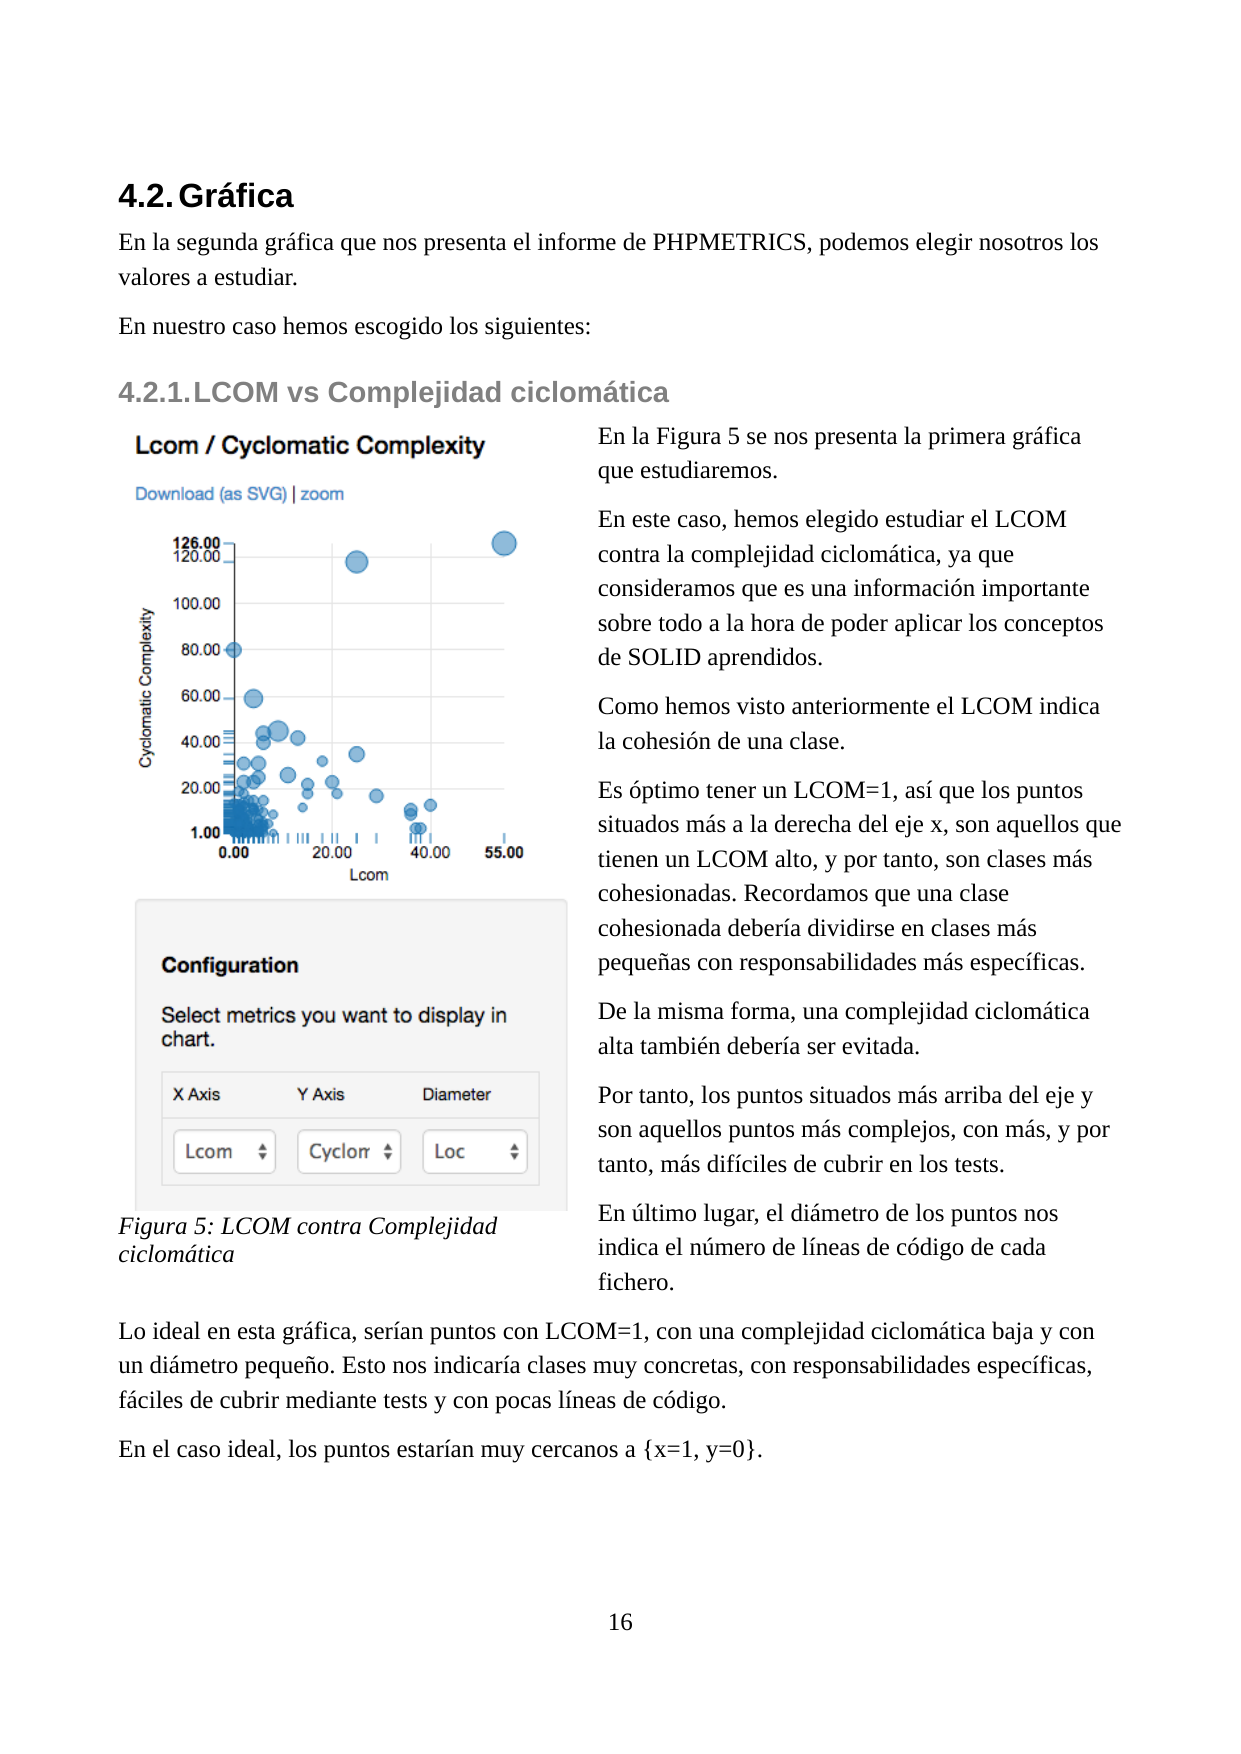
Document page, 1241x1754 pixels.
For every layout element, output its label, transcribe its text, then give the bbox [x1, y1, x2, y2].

text En la segunda gráfica que nos presenta el informe de PHPMETRICS, podemos elegir nosotros los valores a estudiar. [118, 227, 1122, 291]
text En este caso, hemos elegido estudiar el LCOM contra la complejidad ciclomática, ya que consideramos que es una información importante sobre todo a la hora de poder aplicar los conceptos de SOLID aprendidos. [569, 504, 1122, 671]
text Por tanto, los puntos situados más arriba del eje y son aquellos puntos más complejos, con más, y por tanto, más difíciles de cubrir en los tests. [569, 1080, 1122, 1177]
text Es óptimo tener un LCOM=1, así que los puntos situados más a la derecha del eje x, son aquellos que tienen un LCOM alto, y por tanto, son clases más cohesionadas. Recordamos que una clase cohesionada debería dividirse en clases más pequeñas con responsabilidades más específicas. [569, 775, 1122, 976]
picture [118, 433, 569, 1211]
text En el caso ideal, los puntos estarían muy cercanos a {x=1, y=0}. [118, 1434, 1122, 1463]
subtitle Gráfica [118, 176, 1122, 215]
text En la Figura 5 se nos presenta la primera gráfica que estudiaremos. [118, 421, 1122, 484]
text Lo ideal en esta gráfica, serían puntos con LCOM=1, con una complejidad ciclomática baja y con un diámetro pequeño. Esto nos indicaría clases muy concretas, con responsabilidades específicas, fáciles de cubrir mediante tests y con pocas líneas de código. [118, 1316, 1122, 1413]
text Como hemos visto anteriormente el LCOM indica la cohesión de una clase. [569, 691, 1122, 754]
text En último lugar, el diámetro de los puntos nos indica el número de líneas de código de cada fichero. [118, 1198, 1122, 1296]
text De la misma forma, una complejidad ciclomática alta también debería ser evitada. [569, 996, 1122, 1059]
subtitle LCOM vs Complejidad ciclomática [118, 375, 1122, 408]
text En nuestro caso hemos escogido los siguientes: [118, 311, 1122, 340]
text Figura 5: LCOM contra Complejidad ciclomática [118, 1211, 568, 1268]
